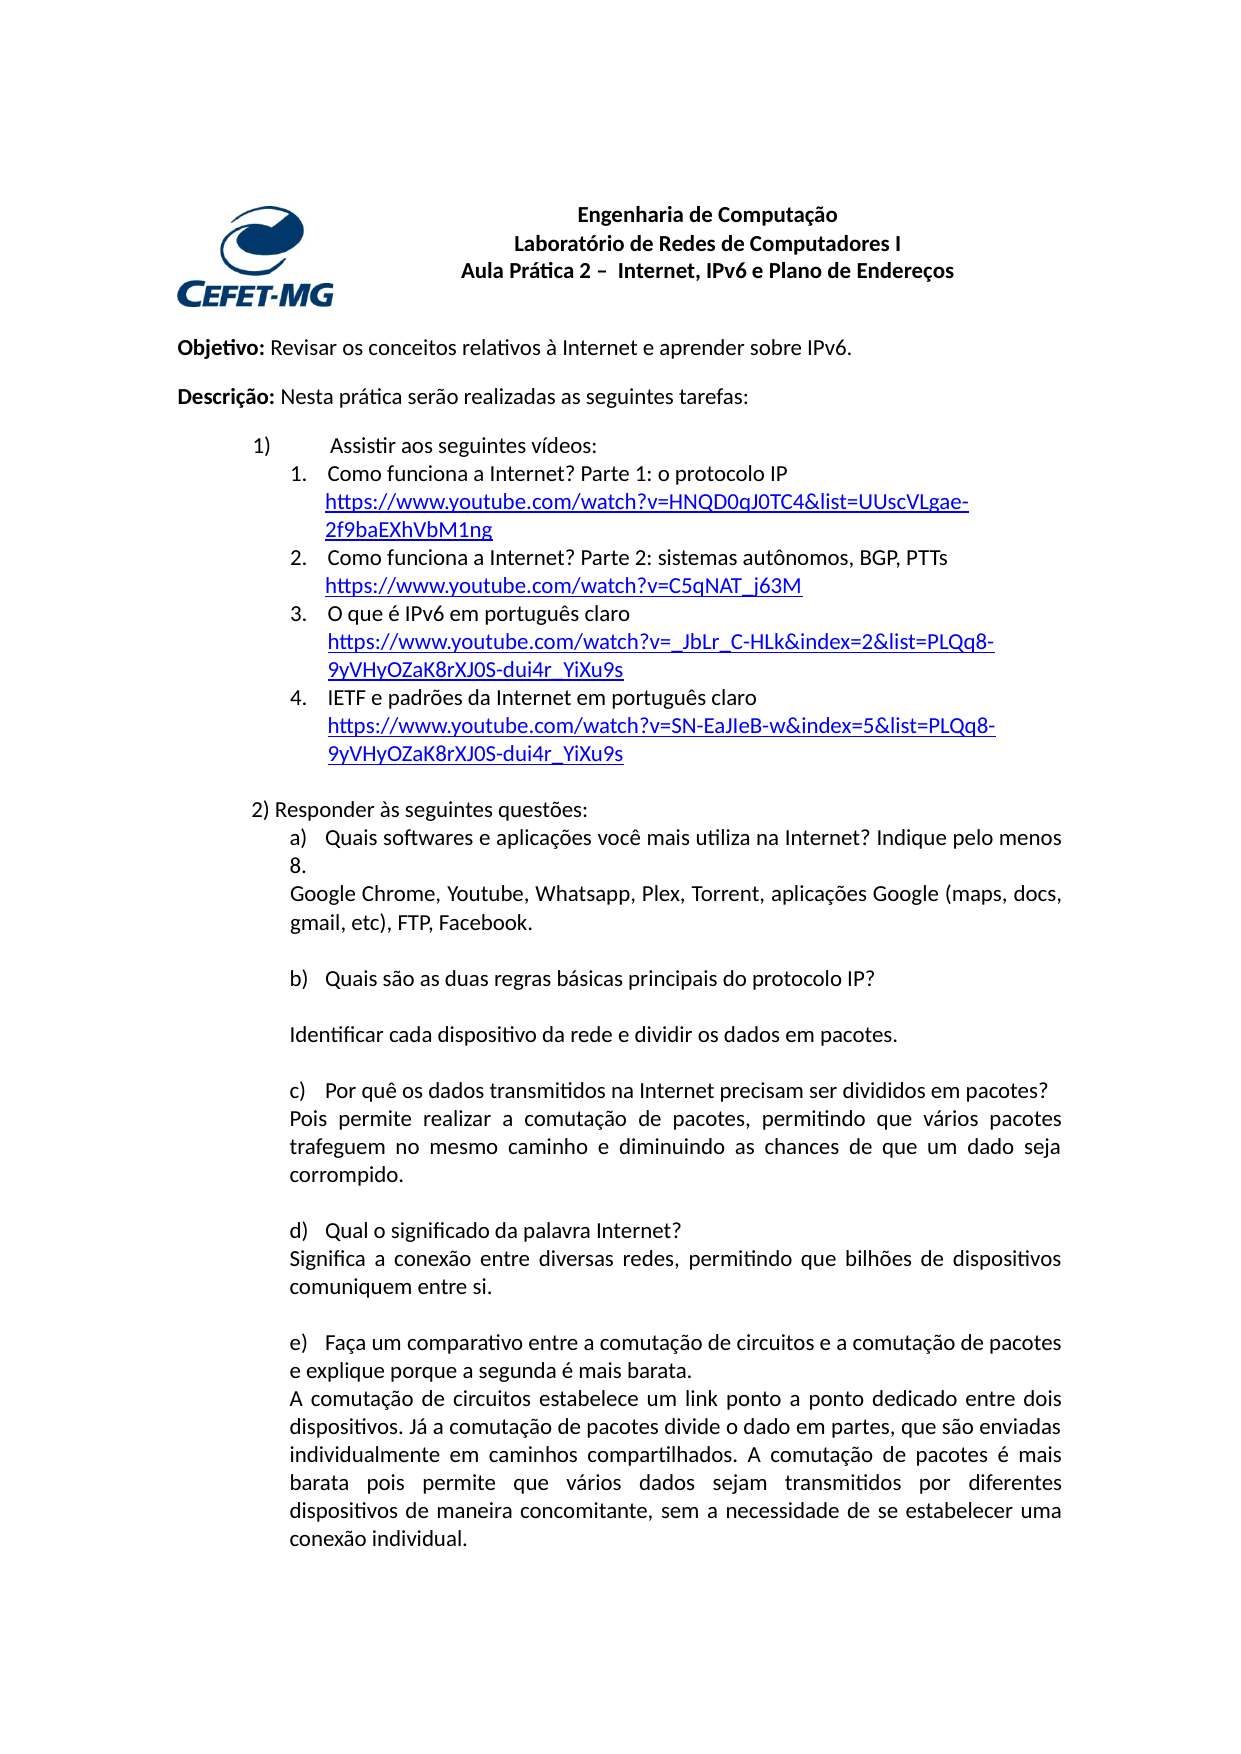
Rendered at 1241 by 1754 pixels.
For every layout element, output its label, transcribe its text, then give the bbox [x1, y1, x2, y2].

list Quais são as duas regras básicas principais do protocolo IP? [289, 964, 1063, 992]
list https://www.youtube.com/watch?v=SN-EaJIeB-w&index=5&list=PLQq8-9yVHyOZaK8rXJ0S-dui4r_YiXu9s [327, 711, 1063, 767]
list 2) Responder às seguintes questões: [251, 796, 1063, 823]
list Significa a conexão entre diversas redes, permitindo que bilhões de dispositivos comuniquem entre si. [289, 1244, 1063, 1300]
list https://www.youtube.com/watch?v=HNQD0qJ0TC4&list=UUscVLgae-2f9baEXhVbM1ng [325, 487, 1063, 543]
text Descrição: Nesta prática serão realizadas as seguintes tarefas: [177, 382, 1063, 410]
list Google Chrome, Youtube, Whatsapp, Plex, Torrent, aplicações Google (maps, docs, gmail, etc), FTP, Facebook. [252, 879, 1063, 936]
list Como funciona a Internet? Parte 2: sistemas autônomos, BGP, PTTs [290, 543, 1063, 571]
list Por quê os dados transmitidos na Internet precisam ser divididos em pacotes? [289, 1076, 1063, 1104]
text Aula Prática 2 – Internet, IPv6 e Plano de Endereços [177, 257, 1063, 285]
list Pois permite realizar a comutação de pacotes, permitindo que vários pacotes trafeguem no mesmo caminho e diminuindo as chances de que um dado seja corrompido. [289, 1104, 1063, 1188]
picture [177, 285, 334, 307]
list Qual o significado da palavra Internet? [289, 1216, 1063, 1244]
list Faça um comparativo entre a comutação de circuitos e a comutação de pacotes e explique porque a segunda é mais barata. [289, 1328, 1063, 1384]
list O que é IPv6 em português claro [290, 599, 1063, 627]
text Laboratório de Redes de Computadores I [177, 229, 1063, 257]
list Como funciona a Internet? Parte 1: o protocolo IP [290, 459, 1063, 487]
list IETF e padrões da Internet em português claro [290, 683, 1063, 711]
list Assistir aos seguintes vídeos: [252, 431, 1063, 459]
text Objetivo: Revisar os conceitos relativos à Internet e aprender sobre IPv6. [177, 333, 1063, 362]
text Engenharia de Computação [177, 201, 1063, 229]
list A comutação de circuitos estabelece um link ponto a ponto dedicado entre dois dispositivos. Já a comutação de pacotes divide o dado em partes, que são enviadas individualmente em caminhos compartilhados. A comutação de pacotes é mais barata pois permite que vários dados sejam transmitidos por diferentes dispositivos de maneira concomitante, sem a necessidade de se estabelecer uma conexão individual. [289, 1384, 1063, 1552]
list Identificar cada dispositivo da rede e dividir os dados em pacotes. [289, 1020, 1063, 1048]
list https://www.youtube.com/watch?v=_JbLr_C-HLk&index=2&list=PLQq8-9yVHyOZaK8rXJ0S-dui4r_YiXu9s [327, 627, 1063, 683]
list Quais softwares e aplicações você mais utiliza na Internet? Indique pelo menos 8. [289, 823, 1063, 879]
list https://www.youtube.com/watch?v=C5qNAT_j63M [325, 571, 1063, 599]
